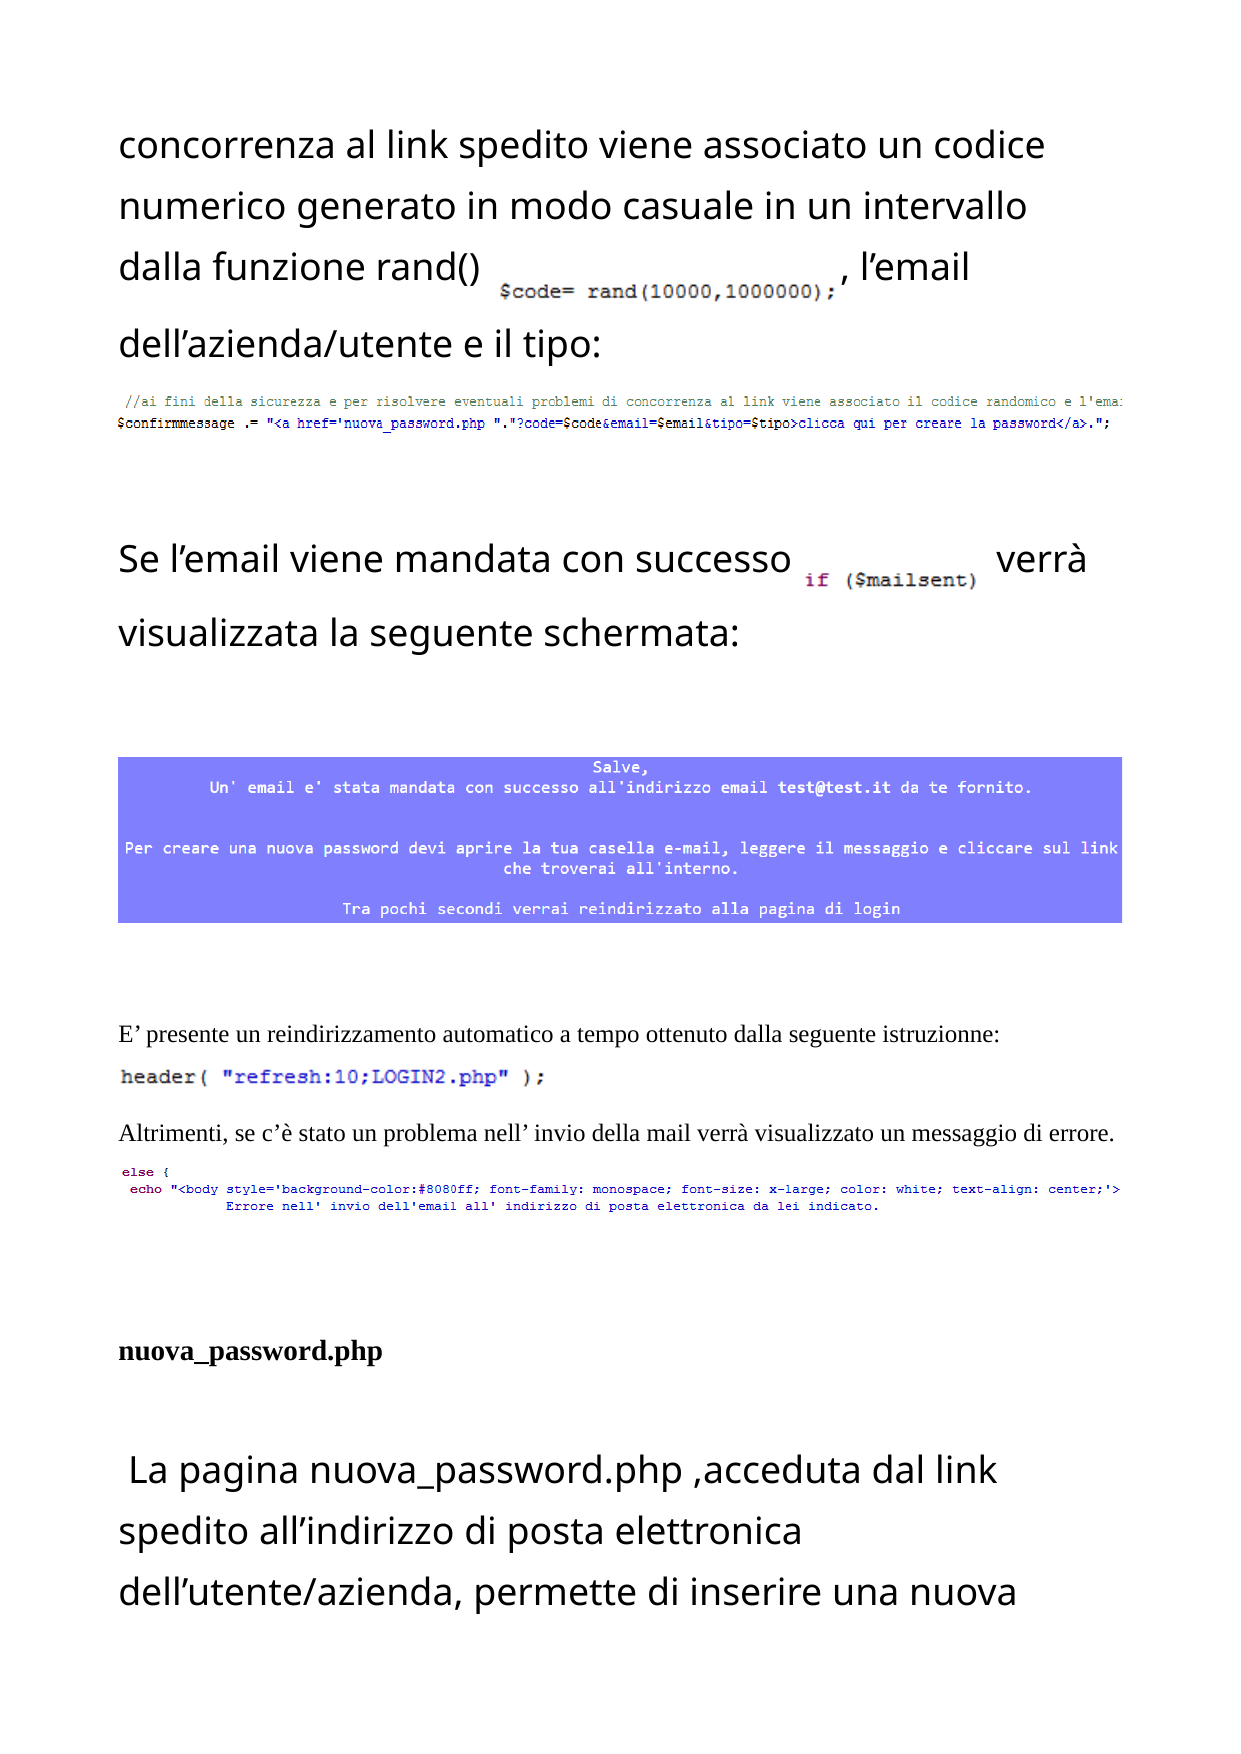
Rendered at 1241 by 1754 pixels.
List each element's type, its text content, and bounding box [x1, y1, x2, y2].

text nuova_password.php [118, 1333, 1122, 1367]
text Se l’email viene mandata con successo verrà visualizzata la seguente schermata: [118, 532, 1122, 657]
text E’ presente un reindirizzamento automatico a tempo ottenuto dalla seguente istruzionne: [118, 1019, 1122, 1048]
text La pagina nuova_password.php ,acceduta dal link spedito all’indirizzo di posta elettronica dell’utente/azienda, permette di inserire una nuova [118, 1443, 1122, 1616]
text Altrimenti, se c’è stato un problema nell’ invio della mail verrà visualizzato un messaggio di errore. [118, 1118, 1122, 1147]
text concorrenza al link spedito viene associato un codice numerico generato in modo casuale in un intervallo dalla funzione rand() , l’email dell’azienda/utente e il tipo: [118, 118, 1122, 368]
